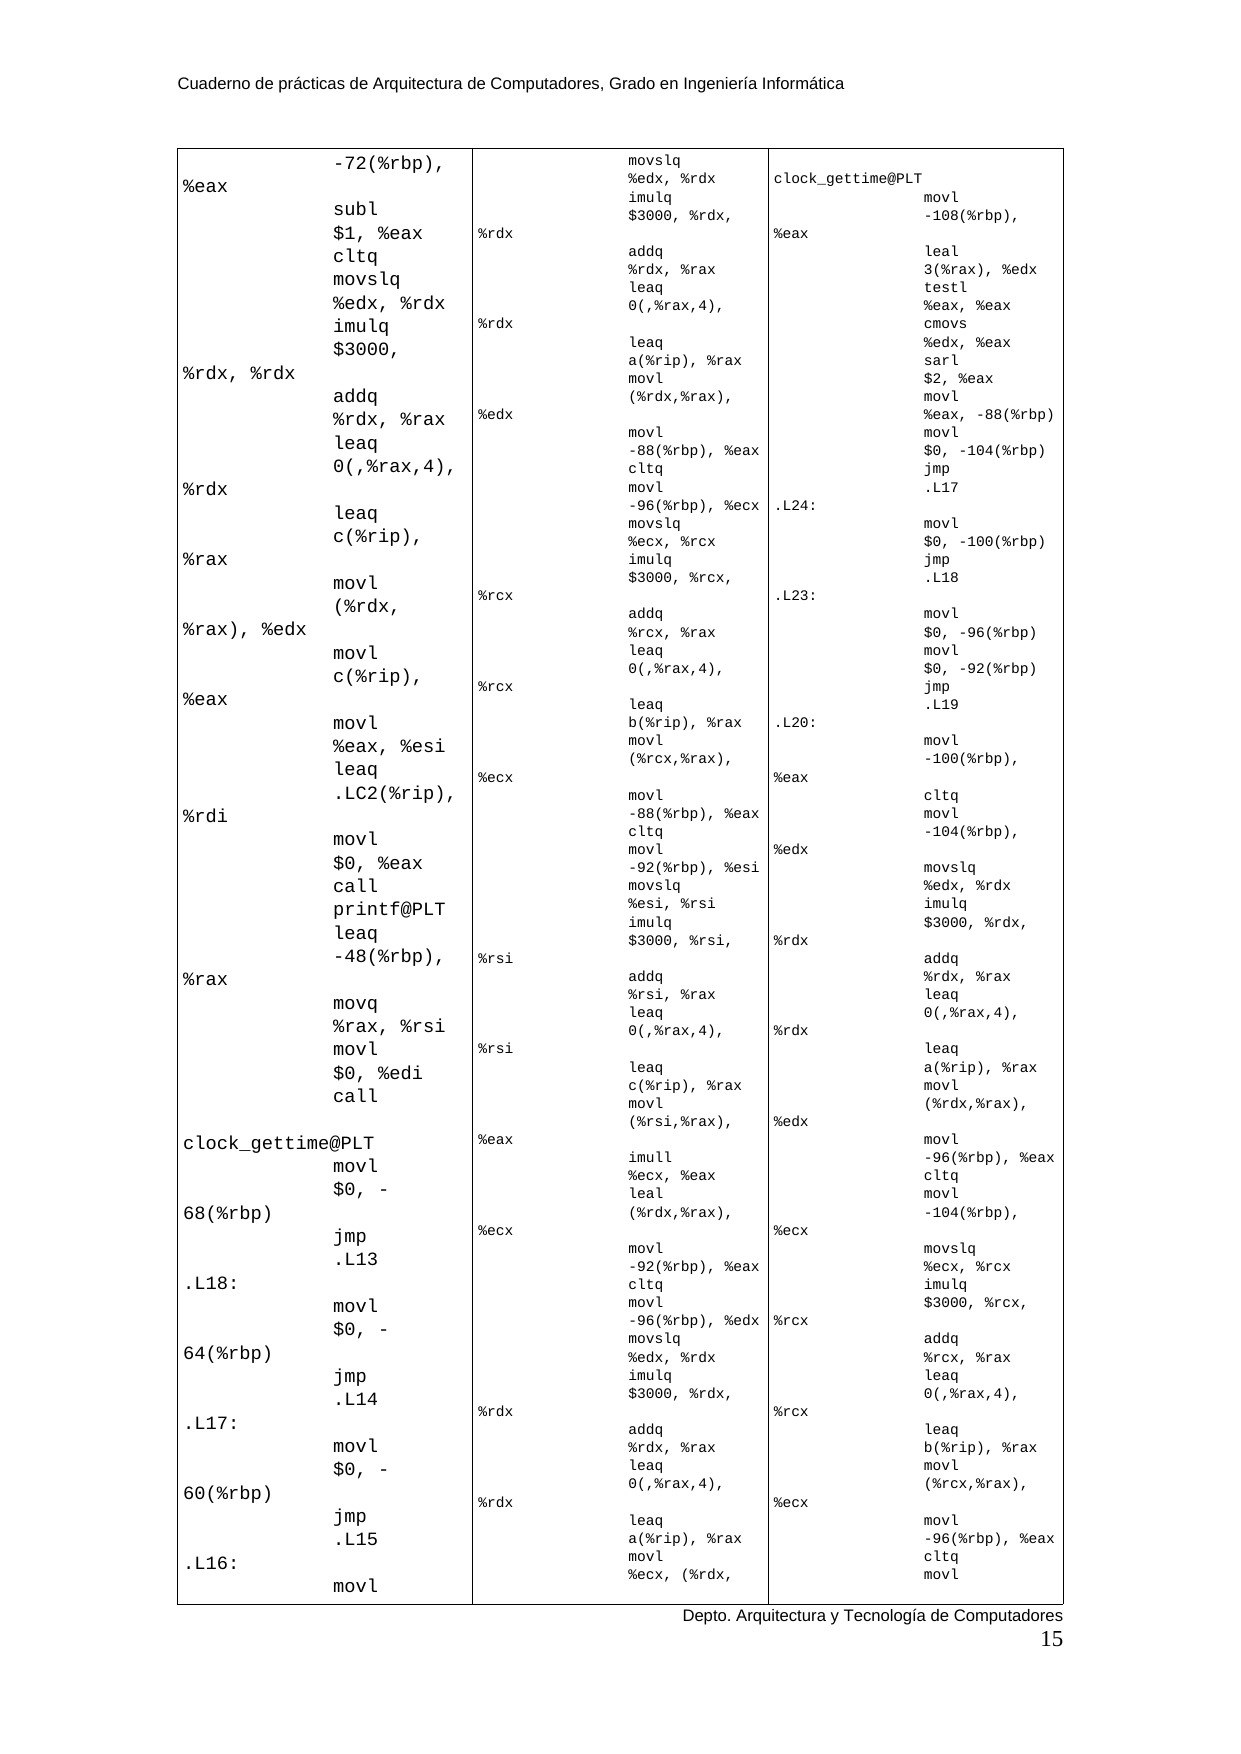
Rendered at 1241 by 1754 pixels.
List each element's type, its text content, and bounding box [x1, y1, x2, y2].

table_cell clock_gettime@PLT movl -108(%rbp), %eax leal 3(%rax), %edx testl %eax, %eax cmovs %edx, %eax sarl $2, %eax movl %eax, -88(%rbp) movl $0, -104(%rbp) jmp .L17 .L24: movl $0, -100(%rbp) jmp .L18 .L23: movl $0, -96(%rbp) movl $0, -92(%rbp) jmp .L19 .L20: movl -100(%rbp), %eax cltq movl -104(%rbp), %edx movslq %edx, %rdx imulq $3000, %rdx, %rdx addq %rdx, %rax leaq 0(,%rax,4), %rdx leaq a(%rip), %rax movl (%rdx,%rax), %edx movl -96(%rbp), %eax cltq movl -104(%rbp), %ecx movslq %ecx, %rcx imulq $3000, %rcx, %rcx addq %rcx, %rax leaq 0(,%rax,4), %rcx leaq b(%rip), %rax movl (%rcx,%rax), %ecx movl -96(%rbp), %eax cltq movl [769, 149, 1063, 1604]
table_cell -72(%rbp), %eax subl $1, %eax cltq movslq %edx, %rdx imulq $3000, %rdx, %rdx addq %rdx, %rax leaq 0(,%rax,4), %rdx leaq c(%rip), %rax movl (%rdx,%rax), %edx movl c(%rip), %eax movl %eax, %esi leaq .LC2(%rip), %rdi movl $0, %eax call printf@PLT leaq -48(%rbp), %rax movq %rax, %rsi movl $0, %edi call clock_gettime@PLT movl $0, -68(%rbp) jmp .L13 .L18: movl $0, -64(%rbp) jmp .L14 .L17: movl $0, -60(%rbp) jmp .L15 .L16: movl [178, 149, 472, 1604]
table_cell movslq %edx, %rdx imulq $3000, %rdx, %rdx addq %rdx, %rax leaq 0(,%rax,4), %rdx leaq a(%rip), %rax movl (%rdx,%rax), %edx movl -88(%rbp), %eax cltq movl -96(%rbp), %ecx movslq %ecx, %rcx imulq $3000, %rcx, %rcx addq %rcx, %rax leaq 0(,%rax,4), %rcx leaq b(%rip), %rax movl (%rcx,%rax), %ecx movl -88(%rbp), %eax cltq movl -92(%rbp), %esi movslq %esi, %rsi imulq $3000, %rsi, %rsi addq %rsi, %rax leaq 0(,%rax,4), %rsi leaq c(%rip), %rax movl (%rsi,%rax), %eax imull %ecx, %eax leal (%rdx,%rax), %ecx movl -92(%rbp), %eax cltq movl -96(%rbp), %edx movslq %edx, %rdx imulq $3000, %rdx, %rdx addq %rdx, %rax leaq 0(,%rax,4), %rdx leaq a(%rip), %rax movl %ecx, (%rdx, [473, 149, 768, 1604]
